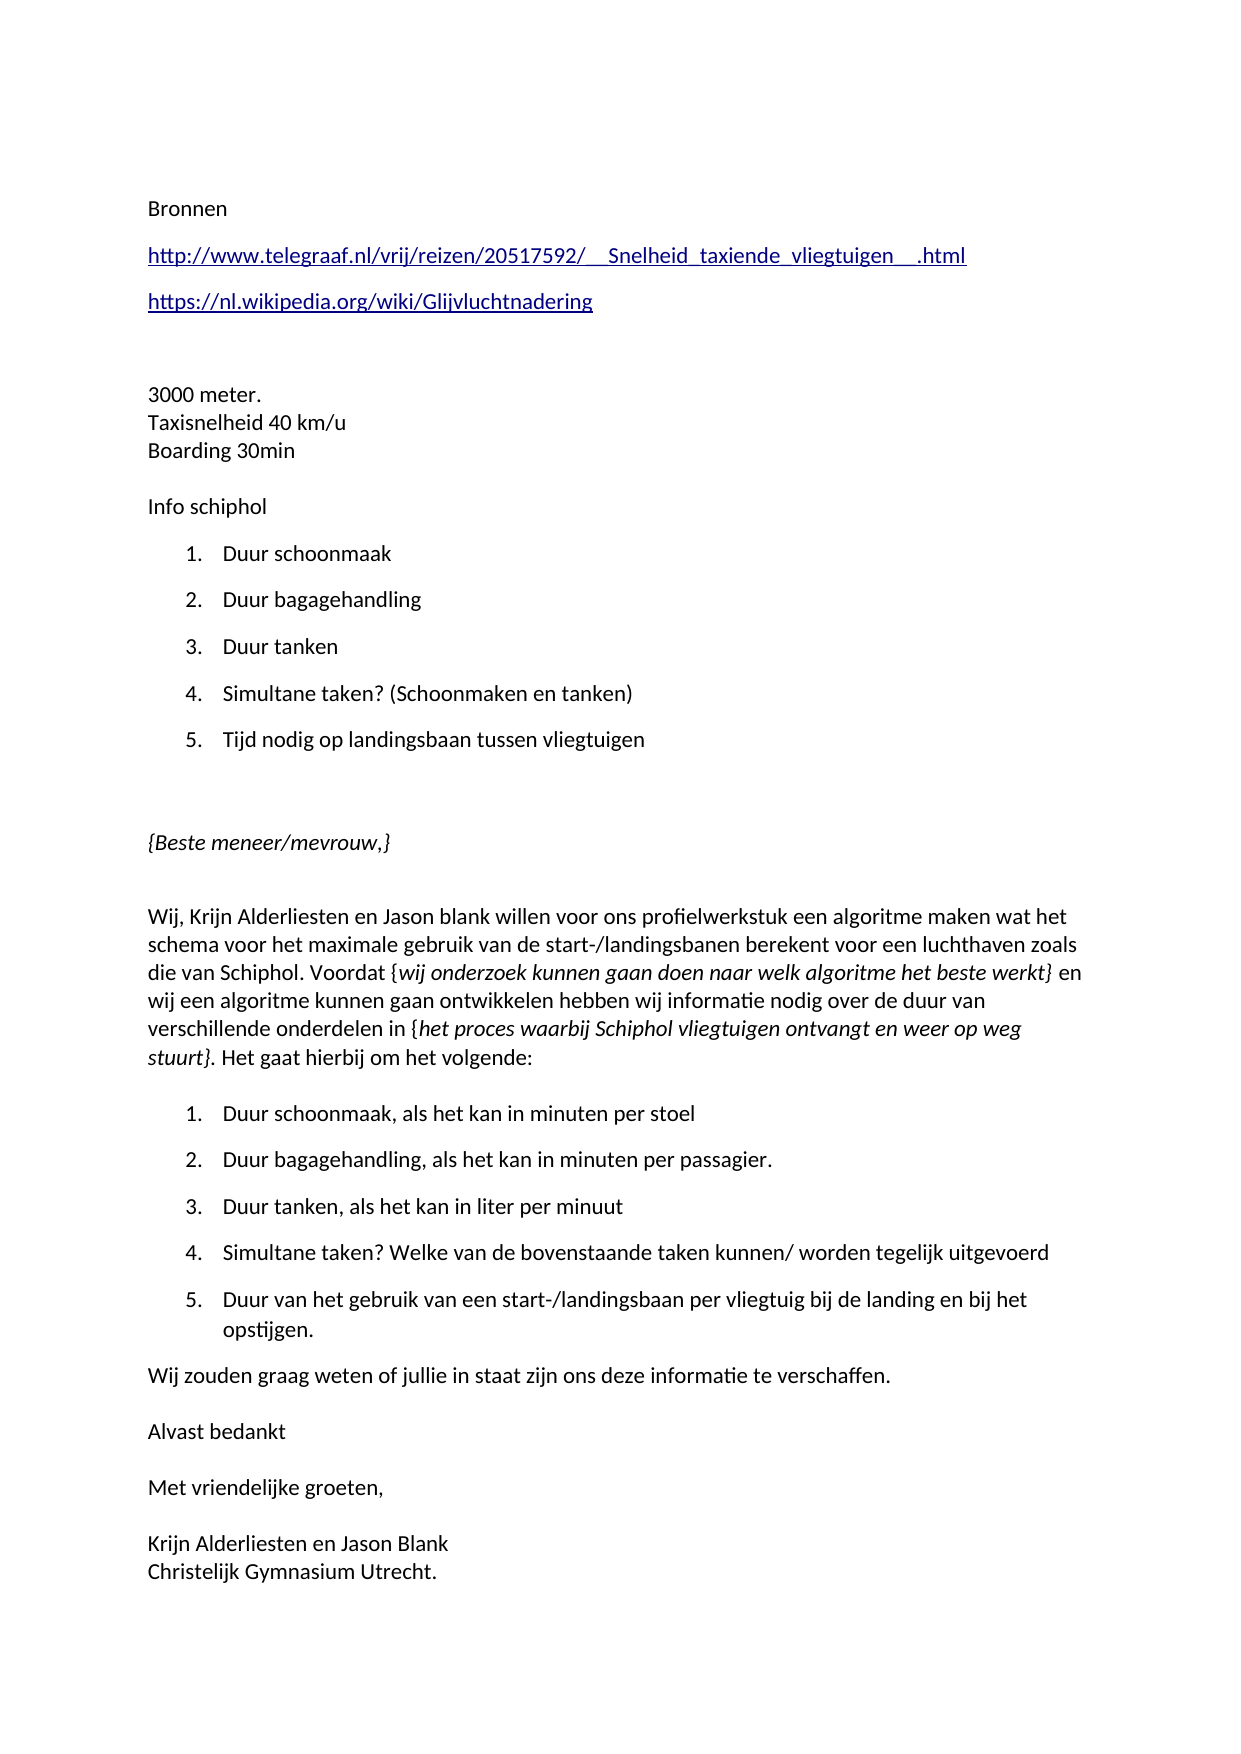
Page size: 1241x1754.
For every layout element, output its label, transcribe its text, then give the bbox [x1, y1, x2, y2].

list Duur schoonmaak [185, 539, 1093, 567]
text Taxisnelheid 40 km/u [148, 408, 1093, 436]
list Tijd nodig op landingsbaan tussen vliegtuigen [185, 725, 1093, 753]
text {Beste meneer/mevrouw,} [148, 828, 1093, 856]
text Alvast bedankt [148, 1417, 1093, 1445]
text https://nl.wikipedia.org/wiki/Glijvluchtnadering [148, 287, 1093, 315]
text Wij zouden graag weten of jullie in staat zijn ons deze informatie te verschaffen. [148, 1361, 1093, 1389]
text Christelijk Gymnasium Utrecht. [148, 1557, 1093, 1586]
list Simultane taken? Welke van de bovenstaande taken kunnen/ worden tegelijk uitgevoerd [185, 1238, 1093, 1266]
text Met vriendelijke groeten, [148, 1473, 1093, 1501]
text Krijn Alderliesten en Jason Blank [148, 1529, 1093, 1557]
text Boarding 30min [148, 436, 1093, 464]
list Duur schoonmaak, als het kan in minuten per stoel [185, 1099, 1093, 1127]
list Duur bagagehandling, als het kan in minuten per passagier. [185, 1145, 1093, 1173]
text Wij, Krijn Alderliesten en Jason blank willen voor ons profielwerkstuk een algoritme maken wat het schema voor het maximale gebruik van de start-/landingsbanen berekent voor een luchthaven zoals die van Schiphol. Voordat {wij onderzoek kunnen gaan doen naar welk algoritme het beste werkt} en wij een algoritme kunnen gaan ontwikkelen hebben wij informatie nodig over de duur van verschillende onderdelen in {het proces waarbij Schiphol vliegtuigen ontvangt en weer op weg stuurt}. Het gaat hierbij om het volgende: [148, 902, 1093, 1071]
list Duur tanken, als het kan in liter per minuut [185, 1192, 1093, 1220]
list Simultane taken? (Schoonmaken en tanken) [185, 679, 1093, 707]
list Duur tanken [185, 632, 1093, 660]
text Bronnen [148, 194, 1093, 222]
text http://www.telegraaf.nl/vrij/reizen/20517592/__Snelheid_taxiende_vliegtuigen__.html [148, 241, 1093, 269]
list Duur bagagehandling [185, 586, 1093, 614]
text Info schiphol [148, 492, 1093, 521]
text 3000 meter. [148, 380, 1093, 408]
list Duur van het gebruik van een start-/landingsbaan per vliegtuig bij de landing en bij het opstijgen. [185, 1285, 1093, 1343]
